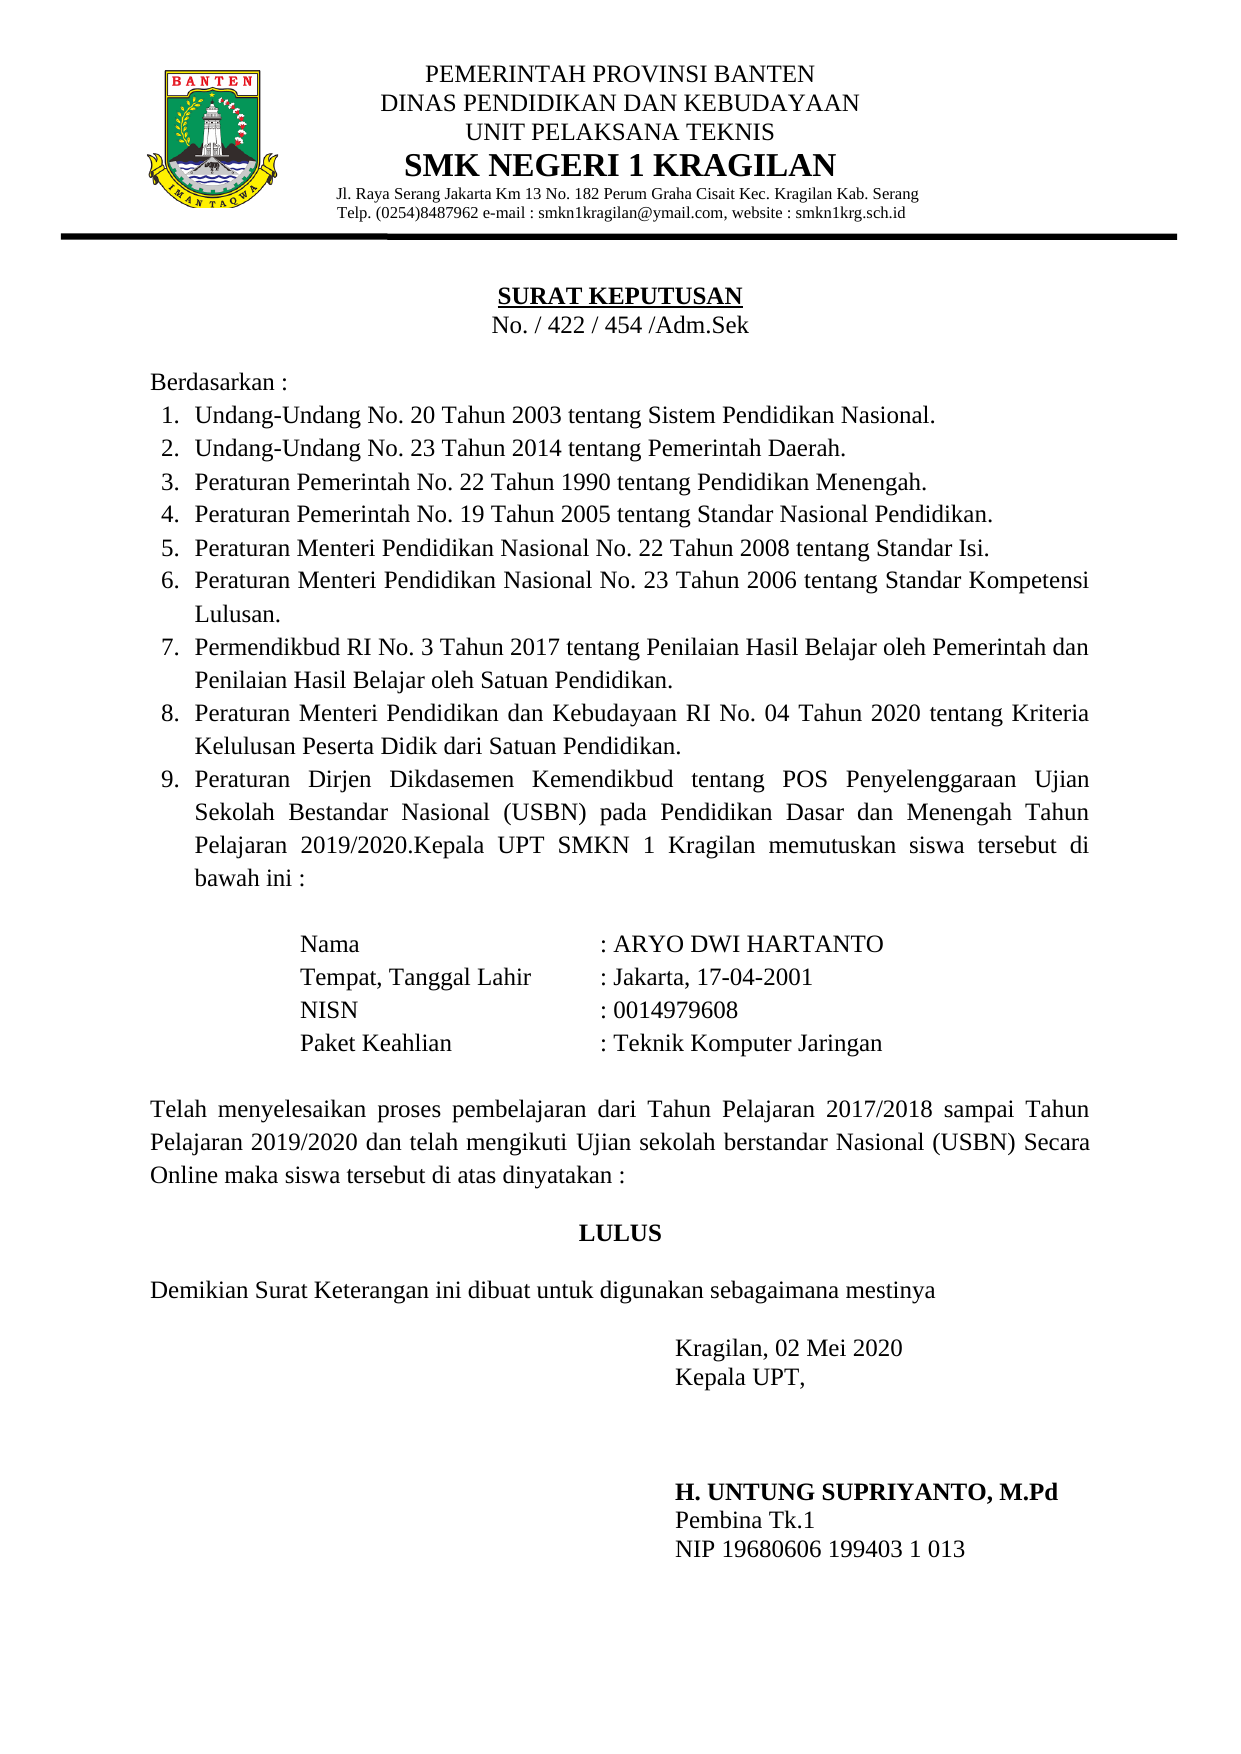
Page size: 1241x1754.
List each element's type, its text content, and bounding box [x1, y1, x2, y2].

list Peraturan Dirjen Dikdasemen Kemendikbud tentang POS Penyelenggaraan Ujian Sekolah Bestandar Nasional (USBN) pada Pendidikan Dasar dan Menengah Tahun Pelajaran 2019/2020.Kepala UPT SMKN 1 Kragilan memutuskan siswa tersebut di bawah ini : [179, 764, 1090, 892]
list Peraturan Pemerintah No. 22 Tahun 1990 tentang Pendidikan Menengah. [179, 467, 1090, 495]
picture [146, 70, 279, 208]
text Pembina Tk.1 [150, 1506, 1090, 1534]
text Tempat, Tanggal Lahir : Jakarta, 17-04-2001 [150, 962, 1090, 991]
text Telah menyelesaikan proses pembelajaran dari Tahun Pelajaran 2017/2018 sampai Tahun Pelajaran 2019/2020 dan telah mengikuti Ujian sekolah berstandar Nasional (USBN) Secara Online maka siswa tersebut di atas dinyatakan : [150, 1094, 1090, 1189]
list Undang-Undang No. 23 Tahun 2014 tentang Pemerintah Daerah. [179, 433, 1090, 462]
text Paket Keahlian : Teknik Komputer Jaringan [150, 1028, 1090, 1057]
text Kragilan, 02 Mei 2020 [150, 1333, 1090, 1362]
list Peraturan Menteri Pendidikan dan Kebudayaan RI No. 04 Tahun 2020 tentang Kriteria Kelulusan Peserta Didik dari Satuan Pendidikan. [179, 698, 1090, 759]
list Undang-Undang No. 20 Tahun 2003 tentang Sistem Pendidikan Nasional. [179, 401, 1090, 429]
text NISN : 0014979608 [150, 995, 1090, 1024]
text No. / 422 / 454 /Adm.Sek [150, 310, 1090, 339]
list Peraturan Menteri Pendidikan Nasional No. 23 Tahun 2006 tentang Standar Kompetensi Lulusan. [179, 566, 1090, 627]
list Peraturan Menteri Pendidikan Nasional No. 22 Tahun 2008 tentang Standar Isi. [179, 533, 1090, 561]
text LULUS [150, 1218, 1090, 1247]
list Peraturan Pemerintah No. 19 Tahun 2005 tentang Standar Nasional Pendidikan. [179, 499, 1090, 528]
text Berdasarkan : [150, 367, 1090, 396]
text SURAT KEPUTUSAN [150, 281, 1090, 310]
text Nama : ARYO DWI HARTANTO [150, 929, 1090, 958]
text Kepala UPT, [150, 1362, 1090, 1391]
text H. UNTUNG SUPRIYANTO, M.Pd [150, 1477, 1090, 1506]
list Permendikbud RI No. 3 Tahun 2017 tentang Penilaian Hasil Belajar oleh Pemerintah dan Penilaian Hasil Belajar oleh Satuan Pendidikan. [179, 632, 1090, 693]
text NIP 19680606 199403 1 013 [150, 1534, 1090, 1563]
text Demikian Surat Keterangan ini dibuat untuk digunakan sebagaimana mestinya [150, 1276, 1090, 1304]
